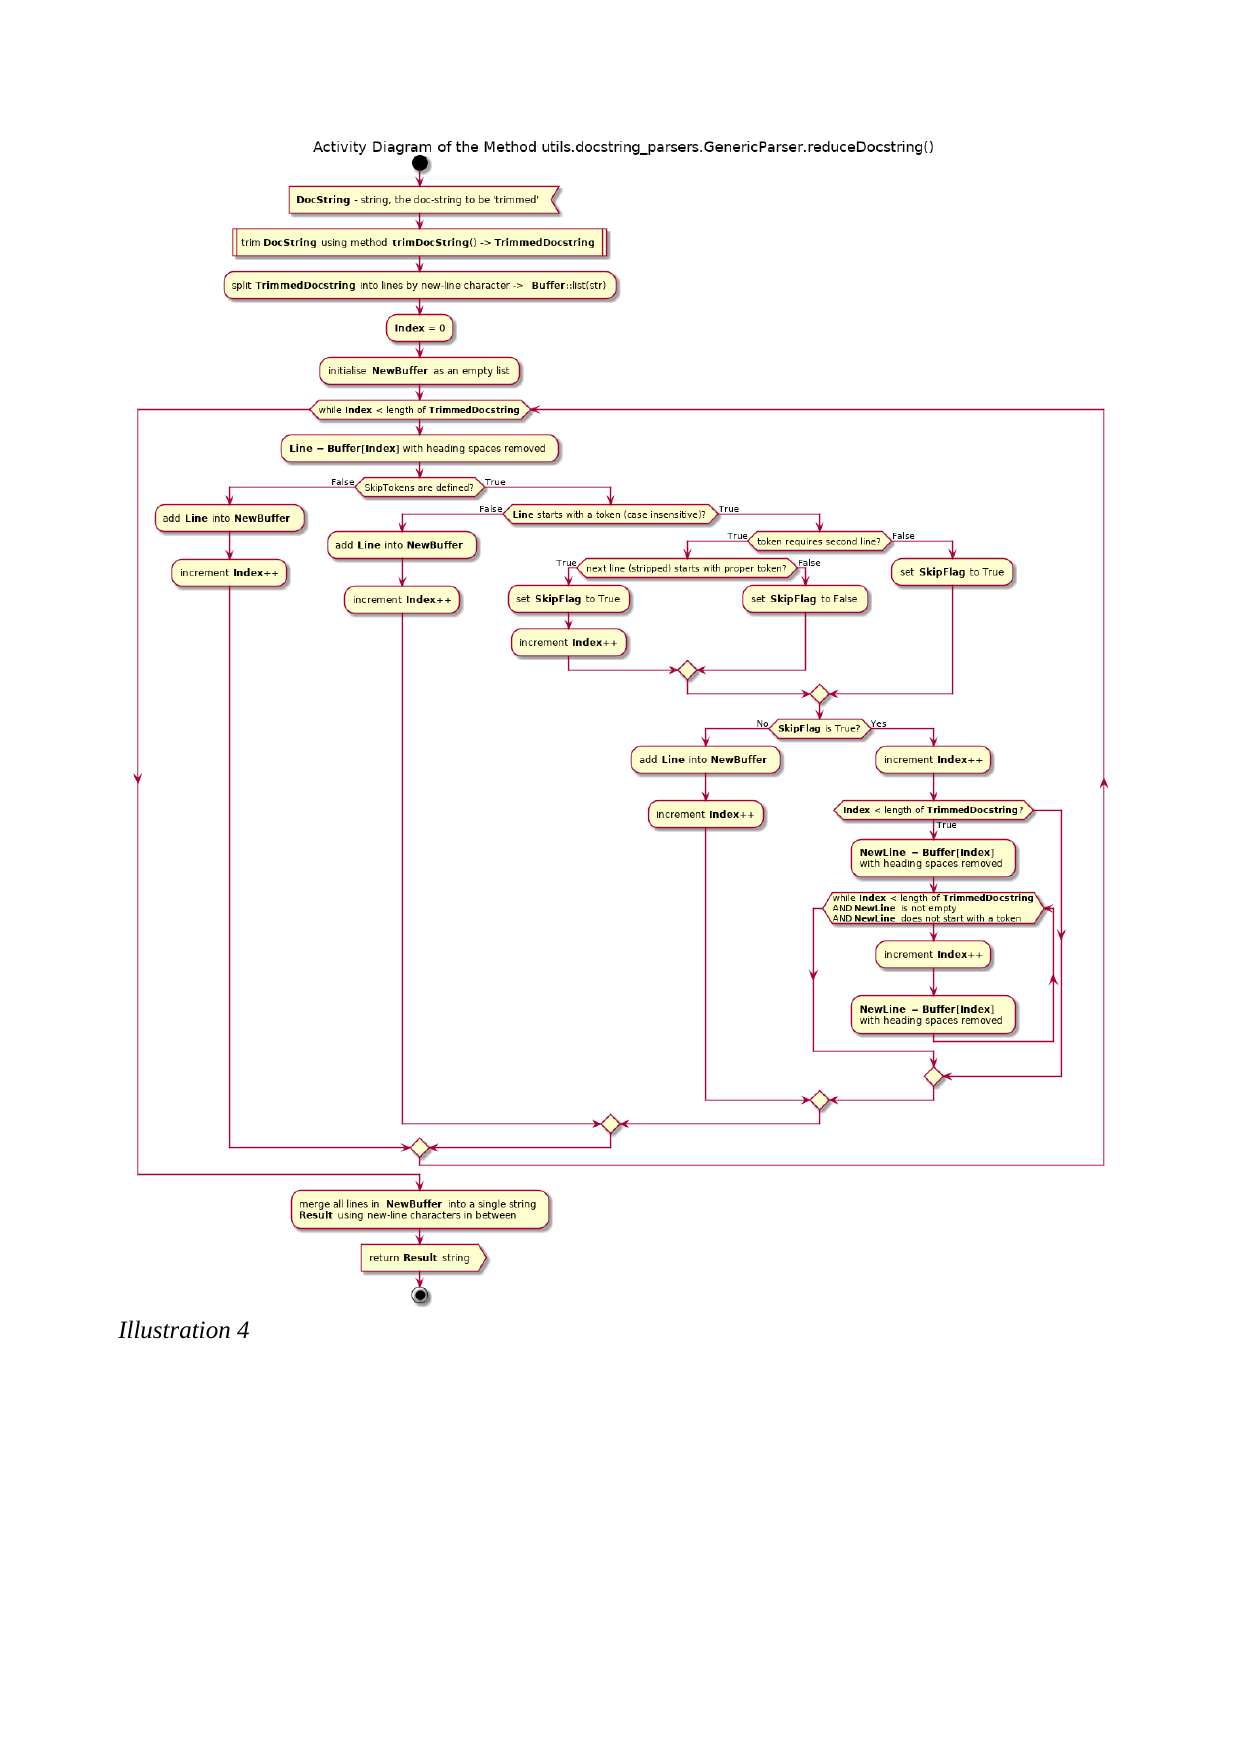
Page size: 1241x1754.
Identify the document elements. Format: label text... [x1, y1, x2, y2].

picture [118, 130, 1123, 1310]
text Illustration 4 [118, 1310, 1122, 1343]
